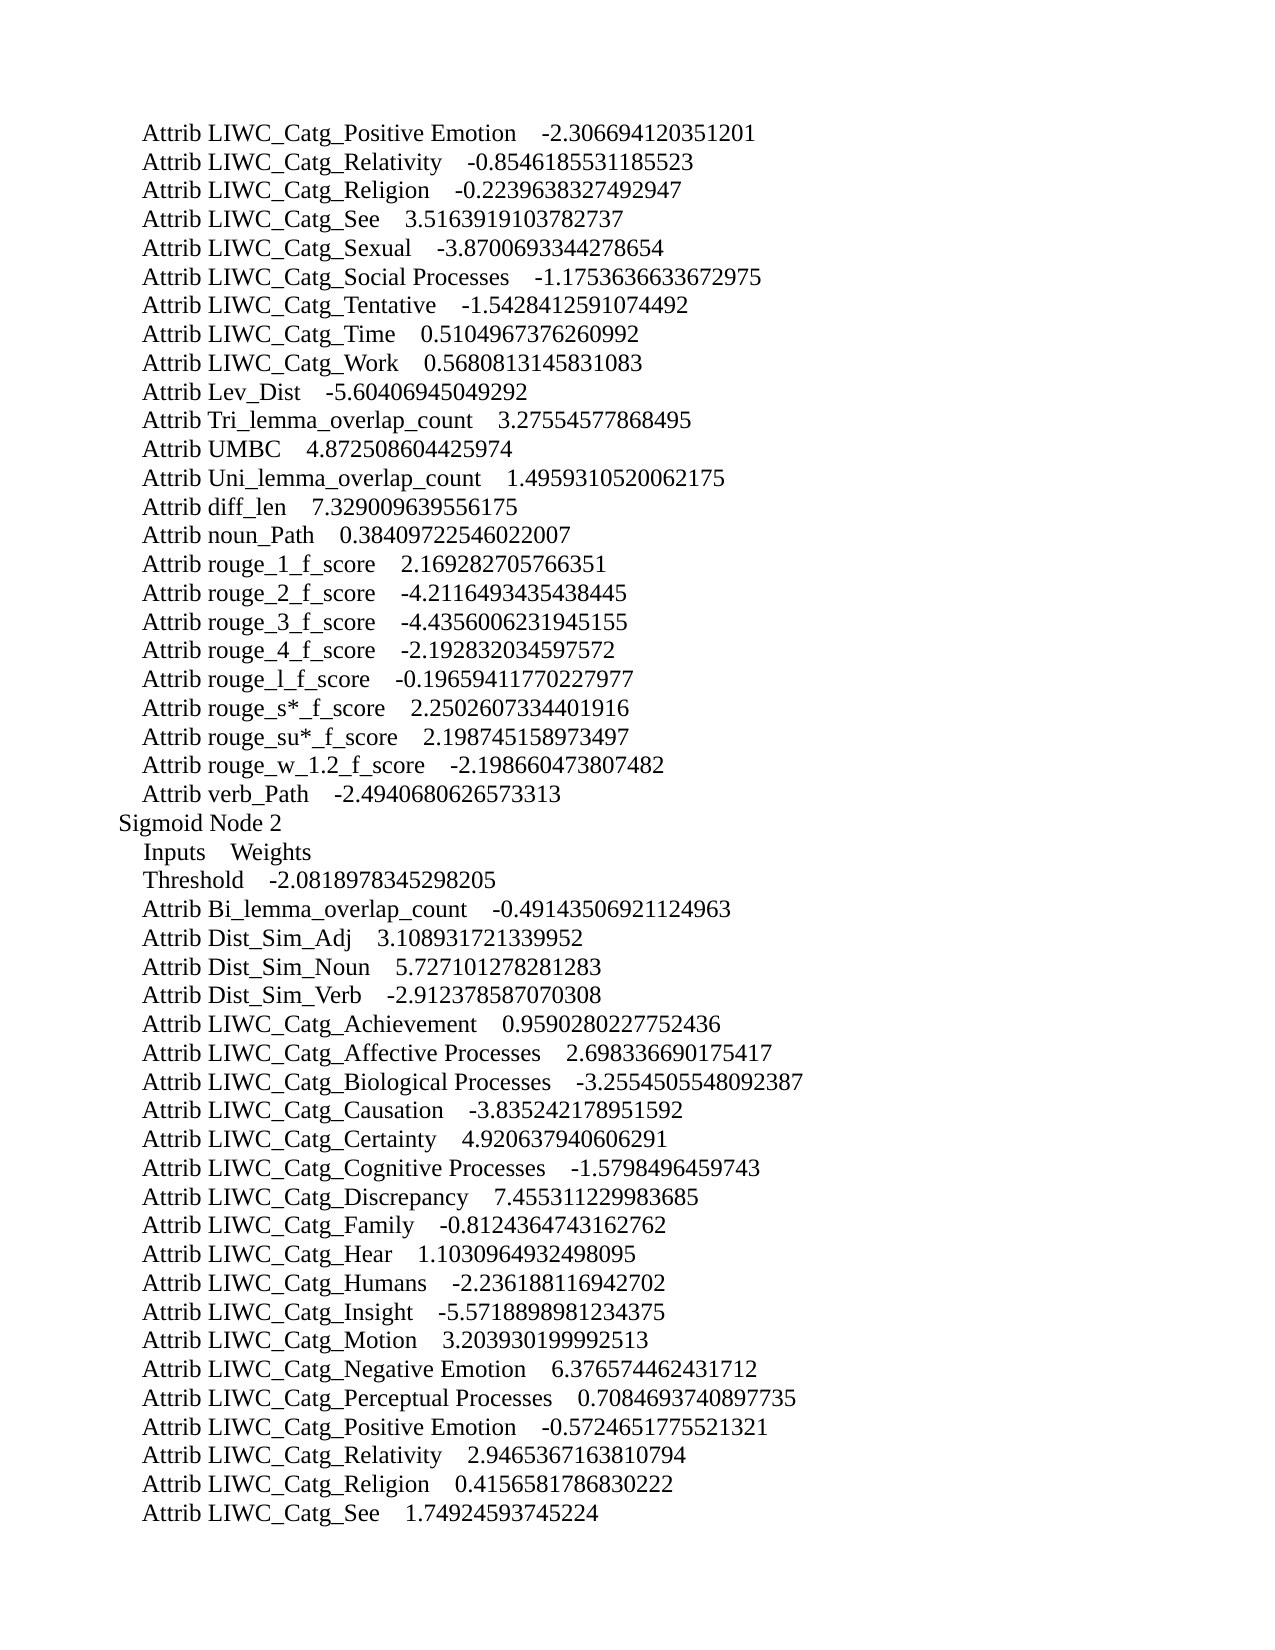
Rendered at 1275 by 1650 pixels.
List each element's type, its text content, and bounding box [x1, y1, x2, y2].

text Attrib LIWC_Catg_Certainty 4.920637940606291 [118, 1124, 1157, 1153]
text Attrib rouge_l_f_score -0.19659411770227977 [118, 664, 1157, 693]
text Attrib LIWC_Catg_Hear 1.1030964932498095 [118, 1239, 1157, 1268]
text Attrib LIWC_Catg_Religion 0.4156581786830222 [118, 1469, 1157, 1498]
text Inputs Weights [118, 837, 1157, 866]
text Attrib Tri_lemma_overlap_count 3.27554577868495 [118, 406, 1157, 434]
text Attrib LIWC_Catg_Affective Processes 2.698336690175417 [118, 1038, 1157, 1067]
text Attrib LIWC_Catg_Biological Processes -3.2554505548092387 [118, 1067, 1157, 1096]
text Attrib UMBC 4.872508604425974 [118, 434, 1157, 463]
text Attrib Bi_lemma_overlap_count -0.49143506921124963 [118, 894, 1157, 923]
text Attrib LIWC_Catg_Time 0.5104967376260992 [118, 319, 1157, 348]
text Attrib LIWC_Catg_Positive Emotion -0.5724651775521321 [118, 1412, 1157, 1441]
text Attrib Dist_Sim_Noun 5.727101278281283 [118, 952, 1157, 981]
text Attrib LIWC_Catg_Perceptual Processes 0.7084693740897735 [118, 1383, 1157, 1412]
text Attrib rouge_3_f_score -4.4356006231945155 [118, 607, 1157, 636]
text Attrib LIWC_Catg_Discrepancy 7.455311229983685 [118, 1182, 1157, 1211]
text Attrib LIWC_Catg_Motion 3.203930199992513 [118, 1326, 1157, 1354]
text Attrib diff_len 7.329009639556175 [118, 492, 1157, 521]
text Attrib LIWC_Catg_Achievement 0.9590280227752436 [118, 1009, 1157, 1038]
text Attrib LIWC_Catg_See 1.74924593745224 [118, 1498, 1157, 1527]
text Attrib LIWC_Catg_Humans -2.236188116942702 [118, 1268, 1157, 1297]
text Attrib rouge_su*_f_score 2.198745158973497 [118, 722, 1157, 751]
text Attrib Dist_Sim_Adj 3.108931721339952 [118, 923, 1157, 952]
text Attrib LIWC_Catg_Negative Emotion 6.376574462431712 [118, 1354, 1157, 1383]
text Sigmoid Node 2 [118, 808, 1157, 837]
text Attrib LIWC_Catg_Sexual -3.8700693344278654 [118, 233, 1157, 262]
text Attrib LIWC_Catg_Positive Emotion -2.306694120351201 [118, 118, 1157, 147]
text Attrib noun_Path 0.38409722546022007 [118, 521, 1157, 549]
text Attrib rouge_s*_f_score 2.2502607334401916 [118, 693, 1157, 722]
text Attrib LIWC_Catg_Relativity -0.8546185531185523 [118, 147, 1157, 176]
text Attrib rouge_4_f_score -2.192832034597572 [118, 636, 1157, 664]
text Attrib Lev_Dist -5.60406945049292 [118, 377, 1157, 406]
text Attrib LIWC_Catg_Religion -0.2239638327492947 [118, 176, 1157, 204]
text Attrib LIWC_Catg_Family -0.8124364743162762 [118, 1211, 1157, 1239]
text Attrib rouge_1_f_score 2.169282705766351 [118, 549, 1157, 578]
text Attrib Uni_lemma_overlap_count 1.4959310520062175 [118, 463, 1157, 492]
text Attrib rouge_w_1.2_f_score -2.198660473807482 [118, 751, 1157, 779]
text Attrib LIWC_Catg_Tentative -1.5428412591074492 [118, 291, 1157, 319]
text Attrib Dist_Sim_Verb -2.912378587070308 [118, 981, 1157, 1009]
text Attrib LIWC_Catg_Work 0.5680813145831083 [118, 348, 1157, 377]
text Attrib verb_Path -2.4940680626573313 [118, 779, 1157, 808]
text Attrib LIWC_Catg_Cognitive Processes -1.5798496459743 [118, 1153, 1157, 1182]
text Attrib rouge_2_f_score -4.2116493435438445 [118, 578, 1157, 607]
text Attrib LIWC_Catg_Relativity 2.9465367163810794 [118, 1441, 1157, 1469]
text Attrib LIWC_Catg_Causation -3.835242178951592 [118, 1096, 1157, 1124]
text Threshold -2.0818978345298205 [118, 866, 1157, 894]
text Attrib LIWC_Catg_Insight -5.5718898981234375 [118, 1297, 1157, 1326]
text Attrib LIWC_Catg_See 3.5163919103782737 [118, 204, 1157, 233]
text Attrib LIWC_Catg_Social Processes -1.1753636633672975 [118, 262, 1157, 291]
